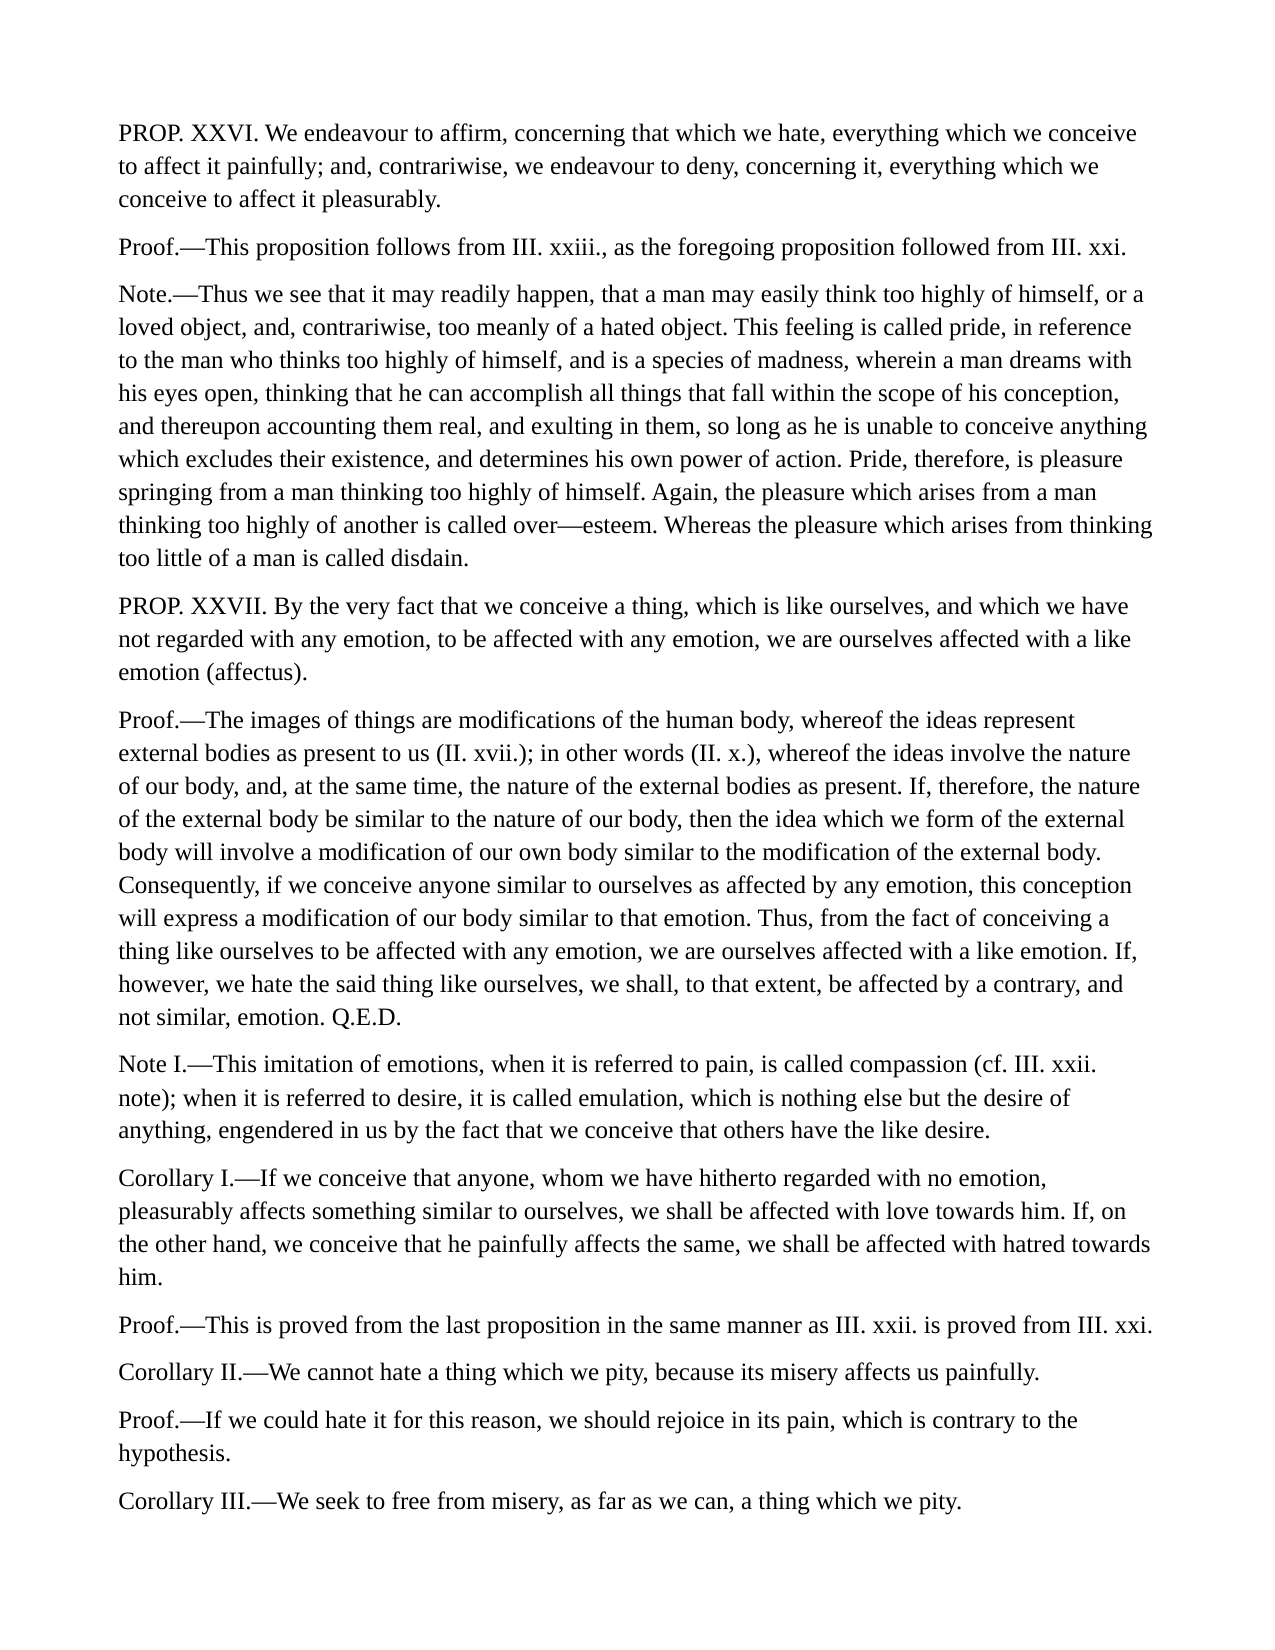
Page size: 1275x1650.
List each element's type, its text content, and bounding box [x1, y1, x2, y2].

text Proof.—This proposition follows from III. xxiii., as the foregoing proposition followed from III. xxi. [118, 232, 1157, 261]
text Note.—Thus we see that it may readily happen, that a man may easily think too highly of himself, or a loved object, and, contrariwise, too meanly of a hated object. This feeling is called pride, in reference to the man who thinks too highly of himself, and is a species of madness, wherein a man dreams with his eyes open, thinking that he can accomplish all things that fall within the scope of his conception, and thereupon accounting them real, and exulting in them, so long as he is unable to conceive anything which excludes their existence, and determines his own power of action. Pride, therefore, is pleasure springing from a man thinking too highly of himself. Again, the pleasure which arises from a man thinking too highly of another is called over—esteem. Whereas the pleasure which arises from thinking too little of a man is called disdain. [118, 279, 1157, 572]
text PROP. XXVI. We endeavour to affirm, concerning that which we hate, everything which we conceive to affect it painfully; and, contrariwise, we endeavour to deny, concerning it, everything which we conceive to affect it pleasurably. [118, 118, 1157, 213]
text Corollary I.—If we conceive that anyone, whom we have hitherto regarded with no emotion, pleasurably affects something similar to ourselves, we shall be affected with love towards him. If, on the other hand, we conceive that he painfully affects the same, we shall be affected with hatred towards him. [118, 1163, 1157, 1291]
text Proof.—If we could hate it for this reason, we should rejoice in its pain, which is contrary to the hypothesis. [118, 1405, 1157, 1467]
text Corollary II.—We cannot hate a thing which we pity, because its misery affects us painfully. [118, 1357, 1157, 1386]
text Proof.—This is proved from the last proposition in the same manner as III. xxii. is proved from III. xxi. [118, 1310, 1157, 1339]
text Proof.—The images of things are modifications of the human body, whereof the ideas represent external bodies as present to us (II. xvii.); in other words (II. x.), whereof the ideas involve the nature of our body, and, at the same time, the nature of the external bodies as present. If, therefore, the nature of the external body be similar to the nature of our body, then the idea which we form of the external body will involve a modification of our own body similar to the modification of the external body. Consequently, if we conceive anyone similar to ourselves as affected by any emotion, this conception will express a modification of our body similar to that emotion. Thus, from the fact of conceiving a thing like ourselves to be affected with any emotion, we are ourselves affected with a like emotion. If, however, we hate the said thing like ourselves, we shall, to that extent, be affected by a contrary, and not similar, emotion. Q.E.D. [118, 705, 1157, 1031]
text Note I.—This imitation of emotions, when it is referred to pain, is called compassion (cf. III. xxii. note); when it is referred to desire, it is called emulation, which is nothing else but the desire of anything, engendered in us by the fact that we conceive that others have the like desire. [118, 1049, 1157, 1144]
text Corollary III.—We seek to free from misery, as far as we can, a thing which we pity. [118, 1486, 1157, 1514]
text PROP. XXVII. By the very fact that we conceive a thing, which is like ourselves, and which we have not regarded with any emotion, to be affected with any emotion, we are ourselves affected with a like emotion (affectus). [118, 591, 1157, 686]
